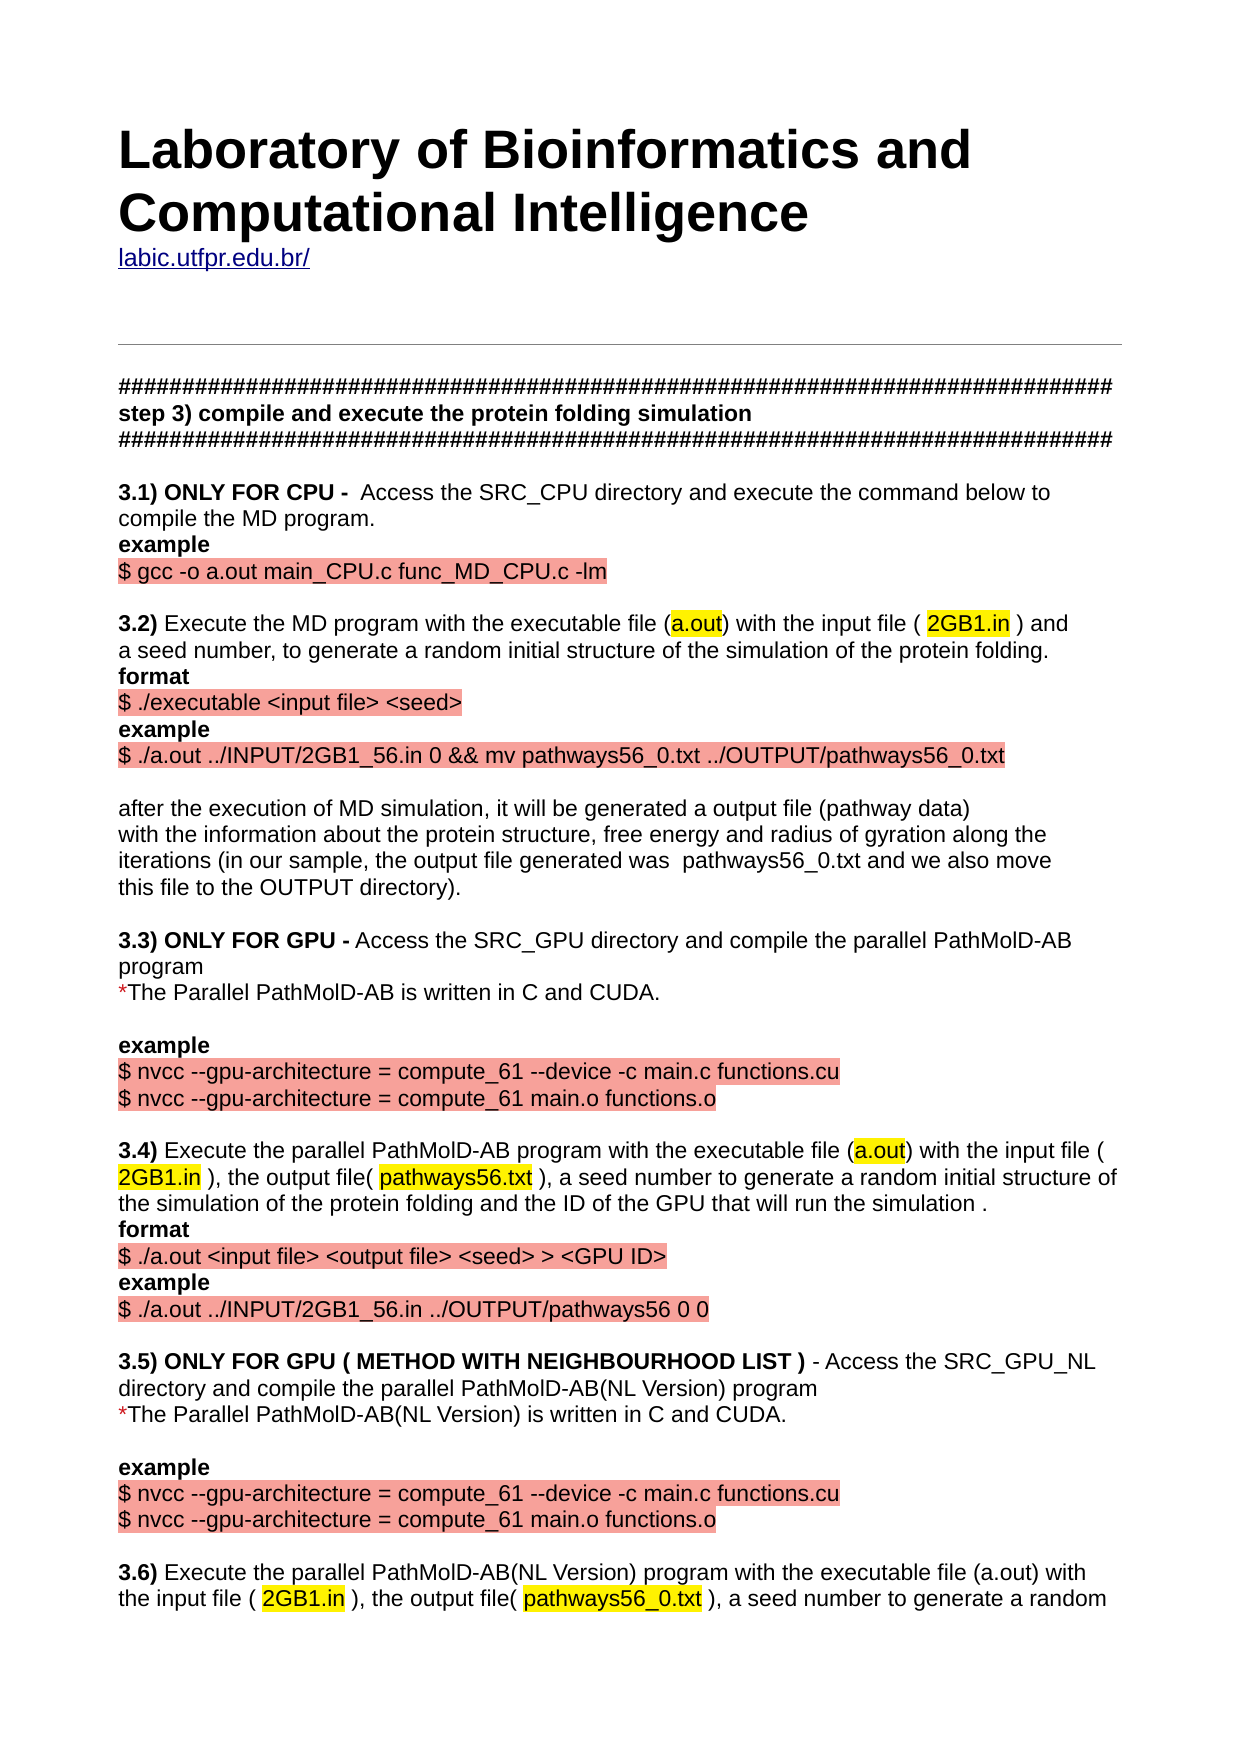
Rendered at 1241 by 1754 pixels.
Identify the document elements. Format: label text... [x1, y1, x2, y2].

text example [118, 716, 1122, 742]
text example [118, 1032, 1122, 1058]
text example [118, 1454, 1122, 1480]
text $ nvcc --gpu-architecture = compute_61 main.o functions.o [118, 1506, 1122, 1533]
text ##############################################################################step 3) compile and execute the protein folding simulation [118, 373, 1122, 426]
text example [118, 1269, 1122, 1296]
text after the execution of MD simulation, it will be generated a output file (pathway data) [118, 795, 1122, 821]
text $ ./a.out ../INPUT/2GB1_56.in ../OUTPUT/pathways56 0 0 [118, 1296, 1122, 1322]
text *The Parallel PathMolD-AB(NL Version) is written in C and CUDA. [118, 1401, 1122, 1427]
text 3.3) ONLY FOR GPU - Access the SRC_GPU directory and compile the parallel PathMolD-AB program [118, 927, 1122, 979]
text 3.4) Execute the parallel PathMolD-AB program with the executable file (a.out) with the input file ( 2GB1.in ), the output file( pathways56.txt ), a seed number to generate a random initial structure of the simulation of the protein folding and the ID of the GPU that will run the simulation . [118, 1137, 1122, 1216]
text a seed number, to generate a random initial structure of the simulation of the protein folding. [118, 637, 1122, 663]
text ############################################################################## [118, 426, 1122, 452]
text $ ./a.out <input file> <output file> <seed> > <GPU ID> [118, 1243, 1122, 1269]
text $ nvcc --gpu-architecture = compute_61 --device -c main.c functions.cu [118, 1480, 1122, 1506]
text 3.5) ONLY FOR GPU ( METHOD WITH NEIGHBOURHOOD LIST ) - Access the SRC_GPU_NL directory and compile the parallel PathMolD-AB(NL Version) program [118, 1348, 1122, 1401]
text $ nvcc --gpu-architecture = compute_61 main.o functions.o [118, 1085, 1122, 1111]
text format [118, 1216, 1122, 1243]
text $ gcc -o a.out main_CPU.c func_MD_CPU.c -lm [118, 558, 1122, 584]
text 3.6) Execute the parallel PathMolD-AB(NL Version) program with the executable file (a.out) with the input file ( 2GB1.in ), the output file( pathways56_0.txt ), a seed number to generate a random [118, 1559, 1122, 1612]
text example [118, 531, 1122, 558]
text $ ./executable <input file> <seed> [118, 689, 1122, 716]
text iterations (in our sample, the output file generated was pathways56_0.txt and we also move [118, 847, 1122, 874]
text with the information about the protein structure, free energy and radius of gyration along the [118, 821, 1122, 847]
text compile the MD program. [118, 505, 1122, 531]
text 3.1) ONLY FOR CPU - Access the SRC_CPU directory and execute the command below to [118, 478, 1122, 505]
text $ nvcc --gpu-architecture = compute_61 --device -c main.c functions.cu [118, 1058, 1122, 1085]
text *The Parallel PathMolD-AB is written in C and CUDA. [118, 979, 1122, 1006]
text format [118, 663, 1122, 689]
text $ ./a.out ../INPUT/2GB1_56.in 0 && mv pathways56_0.txt ../OUTPUT/pathways56_0.txt [118, 742, 1122, 768]
text 3.2) Execute the MD program with the executable file (a.out) with the input file ( 2GB1.in ) and [118, 610, 1122, 637]
text this file to the OUTPUT directory). [118, 874, 1122, 900]
